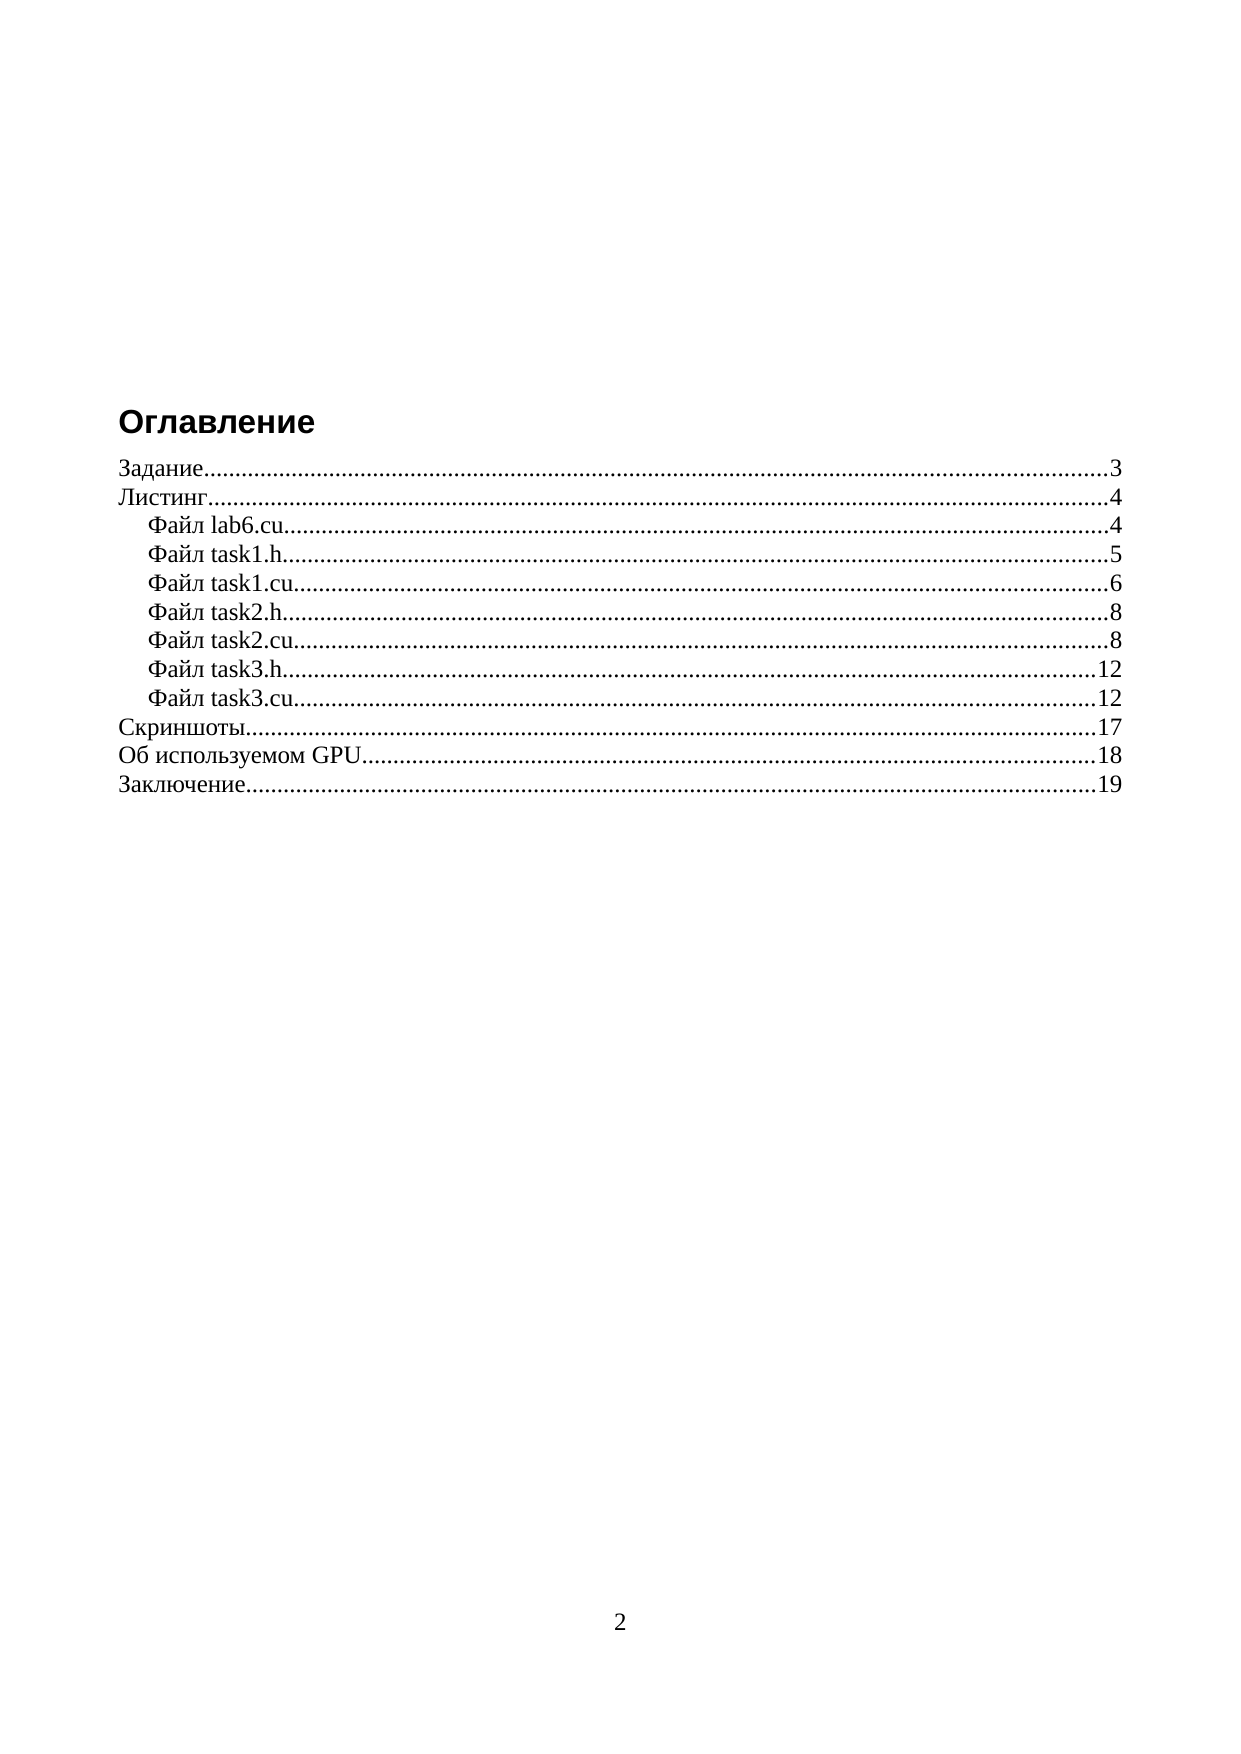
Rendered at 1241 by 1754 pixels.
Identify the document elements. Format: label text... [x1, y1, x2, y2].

text Файл task3.cu 12 [148, 683, 1122, 712]
text Заключение 19 [118, 769, 1122, 798]
text Листинг 4 [118, 482, 1122, 510]
text Задание 3 [118, 453, 1122, 482]
text Файл task3.h 12 [148, 654, 1122, 683]
text Файл task2.cu 8 [148, 625, 1122, 654]
text Файл lab6.cu 4 [148, 510, 1122, 539]
text Файл task1.h 5 [148, 539, 1122, 568]
text Файл task2.h 8 [148, 597, 1122, 625]
subtitle Оглавление [118, 402, 1122, 440]
text Скриншоты 17 [118, 712, 1122, 740]
text Об используемом GPU 18 [118, 740, 1122, 769]
text Файл task1.cu 6 [148, 568, 1122, 597]
